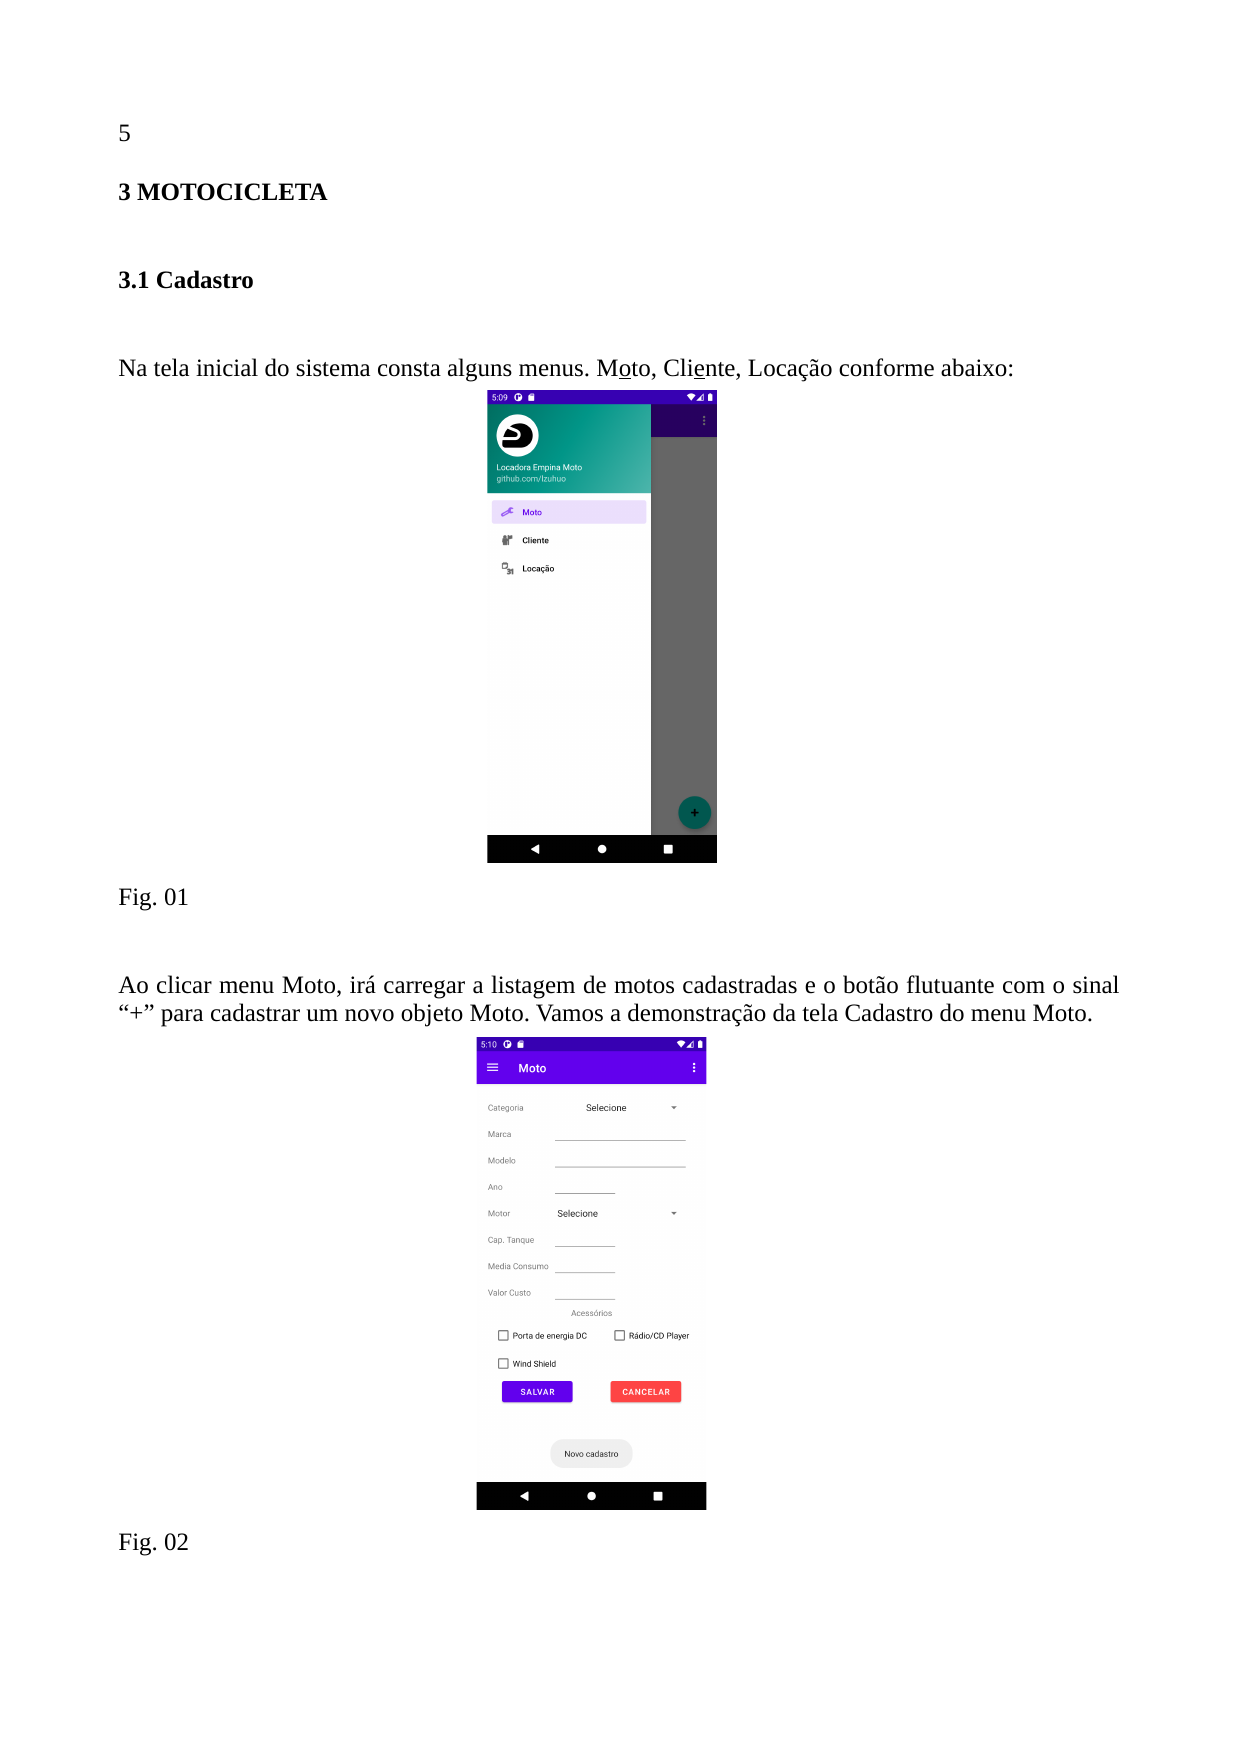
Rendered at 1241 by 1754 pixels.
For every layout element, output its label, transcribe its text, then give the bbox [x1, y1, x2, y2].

text 3.1 Cadastro [118, 265, 1122, 293]
text Fig. 02 [118, 1527, 1122, 1556]
picture [476, 1037, 707, 1510]
text Ao clicar menu Moto, irá carregar a listagem de motos cadastradas e o botão flutuante com o sinal “+” para cadastrar um novo objeto Moto. Vamos a demonstração da tela Cadastro do menu Moto. [118, 970, 1122, 1027]
text Na tela inicial do sistema consta alguns menus. Moto, Cliente, Locação conforme abaixo: [118, 353, 1122, 382]
text 3 MOTOCICLETA [118, 177, 1122, 205]
picture [487, 390, 717, 863]
text Fig. 01 [118, 882, 1122, 910]
